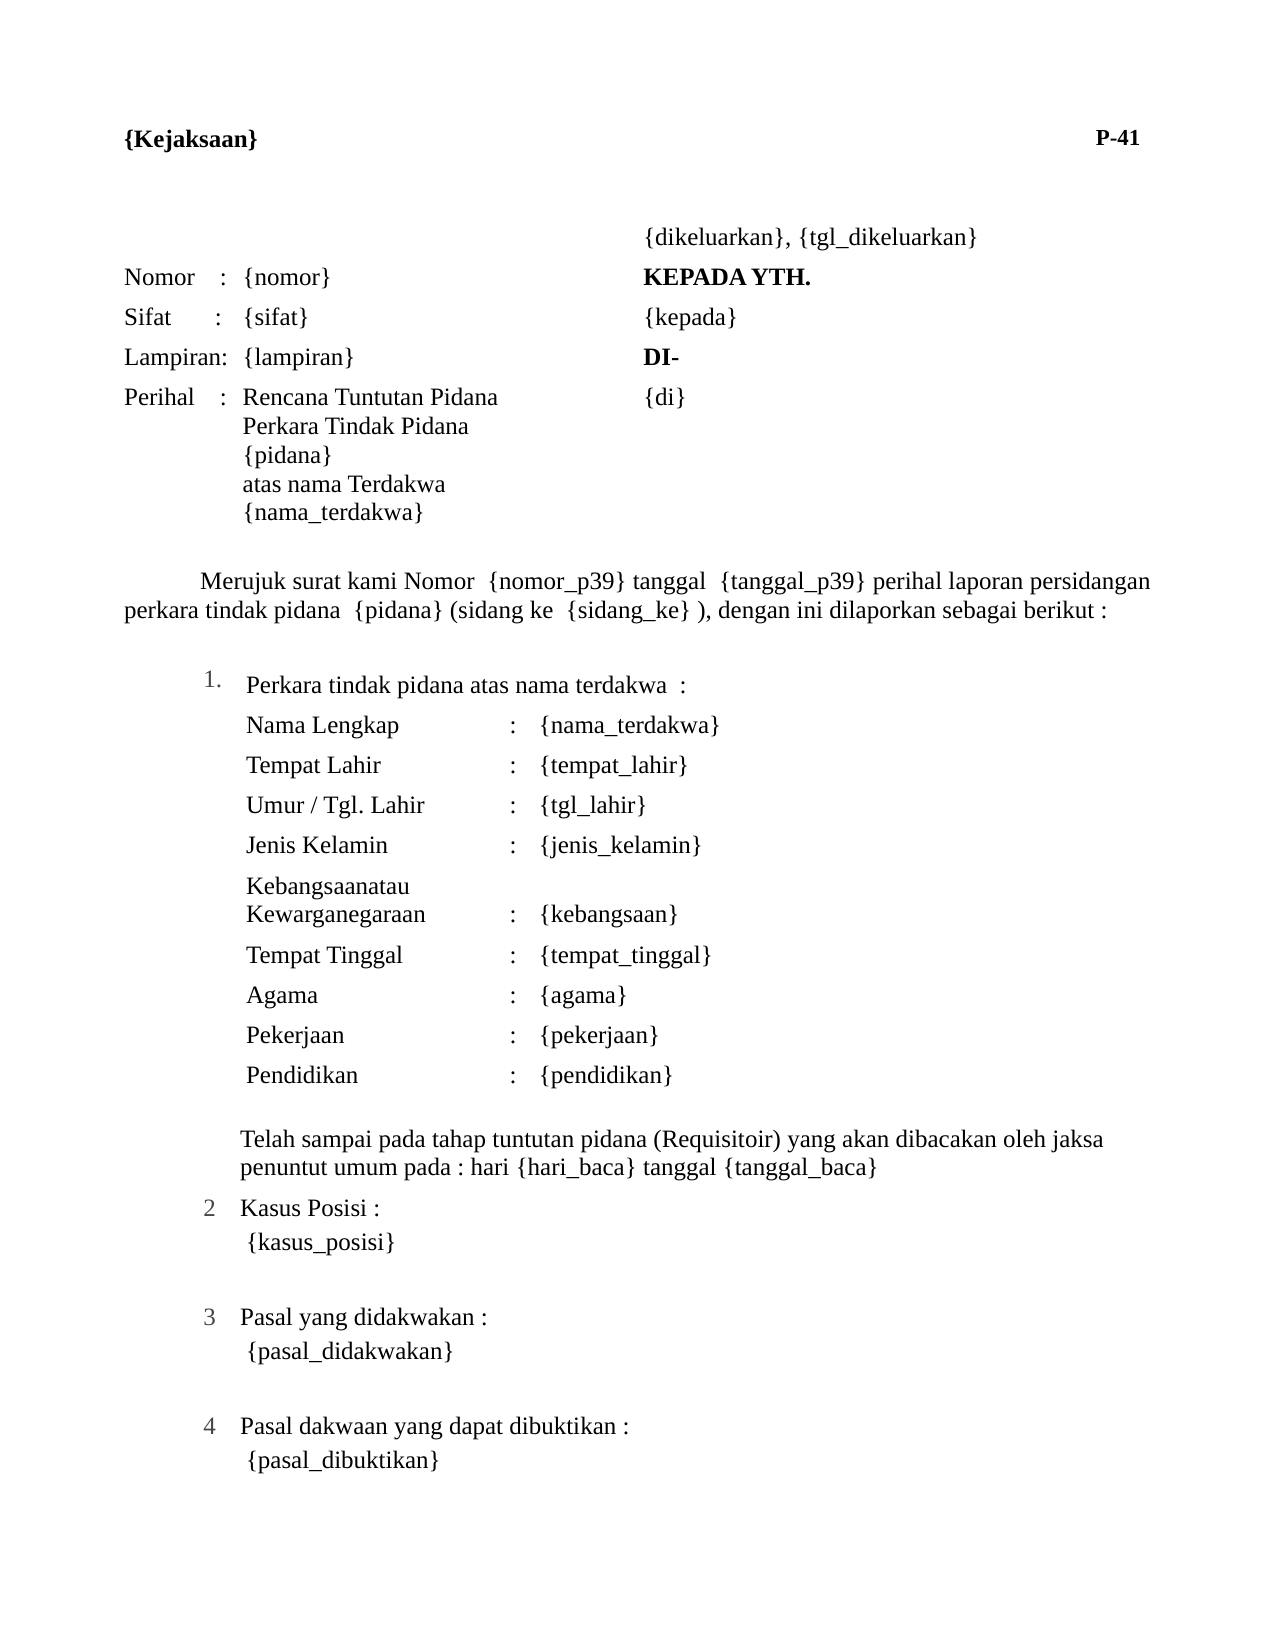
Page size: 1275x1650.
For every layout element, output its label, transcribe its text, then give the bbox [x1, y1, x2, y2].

table_header {dikeluarkan}, {tgl_dikeluarkan} [637, 216, 1157, 256]
table_cell Lampiran: [118, 336, 237, 377]
table_cell {lampiran} [237, 336, 637, 377]
table_header {pasal_didakwakan} [240, 1331, 1151, 1371]
table_cell Kebangsaanatau Kewarganegaraan [240, 865, 504, 934]
table_cell Nomor : [118, 256, 237, 296]
table_cell : [504, 1055, 533, 1095]
table_cell {kepada} [637, 296, 1157, 336]
table_header Perkara tindak pidana atas nama terdakwa : [240, 664, 1151, 704]
table_cell : [504, 974, 533, 1014]
table_cell {kebangsaan} [533, 865, 1151, 934]
table_cell : [504, 825, 533, 865]
table_cell 3 [197, 1296, 234, 1405]
table_cell {tempat_tinggal} [533, 934, 1151, 974]
table_cell Sifat : [118, 296, 237, 336]
table_cell {tgl_lahir} [533, 785, 1151, 825]
table_cell 4 [197, 1405, 234, 1514]
table_cell Agama [240, 974, 504, 1014]
table_cell : [504, 785, 533, 825]
table_cell DI- [637, 336, 1157, 377]
table_cell {agama} [533, 974, 1151, 1014]
table_cell {di} [637, 377, 1157, 532]
table_header Merujuk surat kami Nomor {nomor_p39} tanggal {tanggal_p39} perihal laporan persidangan perkara tindak pidana {pidana} (sidang ke {sidang_ke} ), dengan ini dilaporkan sebagai berikut : [118, 561, 1157, 629]
table_cell Jenis Kelamin [240, 825, 504, 865]
table_cell 2 [197, 1187, 234, 1296]
table_header P-41 [1090, 118, 1157, 158]
table_cell : [504, 1015, 533, 1055]
table_cell : [504, 934, 533, 974]
table_cell Umur / Tgl. Lahir [240, 785, 504, 825]
table_cell {pendidikan} [533, 1055, 1151, 1095]
table_cell : [504, 704, 533, 744]
table_cell Pekerjaan [240, 1015, 504, 1055]
table_cell Pasal yang didakwakan : [234, 1296, 1156, 1405]
table_cell Pendidikan [240, 1055, 504, 1095]
table_header [118, 216, 637, 256]
table_cell : [504, 745, 533, 785]
table_cell Pasal dakwaan yang dapat dibuktikan : [234, 1405, 1156, 1514]
table_cell {jenis_kelamin} [533, 825, 1151, 865]
table_cell {pekerjaan} [533, 1015, 1151, 1055]
table_cell Nama Lengkap [240, 704, 504, 744]
table_header 1. [197, 658, 234, 1187]
table_cell Perihal : [118, 377, 237, 532]
table_cell Tempat Tinggal [240, 934, 504, 974]
table_cell Kasus Posisi : [234, 1187, 1156, 1296]
table_header {pasal_dibuktikan} [240, 1440, 1151, 1480]
table_cell {tempat_lahir} [533, 745, 1151, 785]
table_cell {sifat} [237, 296, 637, 336]
table_cell KEPADA YTH. [637, 256, 1157, 296]
table_cell : [504, 865, 533, 934]
table_cell Tempat Lahir [240, 745, 504, 785]
table_header Telah sampai pada tahap tuntutan pidana (Requisitoir) yang akan dibacakan oleh jaksa penuntut umum pada : hari {hari_baca} tanggal {tanggal_baca} [234, 658, 1156, 1187]
table_header {Kejaksaan} [118, 118, 1090, 158]
table_cell {nama_terdakwa} [533, 704, 1151, 744]
table_header {kasus_posisi} [240, 1221, 1151, 1262]
table_cell {nomor} [237, 256, 637, 296]
table_cell Rencana Tuntutan Pidana Perkara Tindak Pidana {pidana} atas nama Terdakwa {nama_terdakwa} [237, 377, 637, 532]
